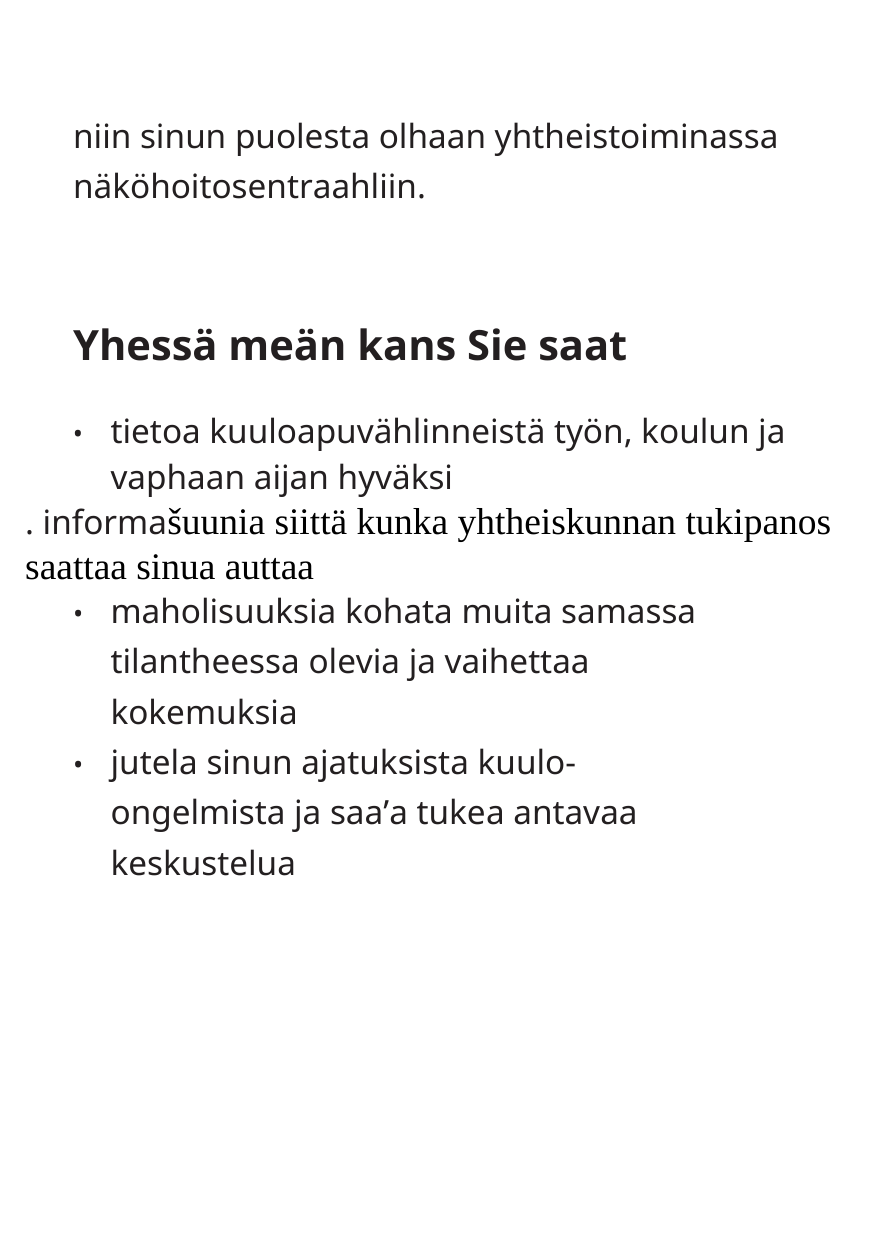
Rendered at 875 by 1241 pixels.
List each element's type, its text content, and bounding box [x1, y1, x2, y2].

list jutela sinun ajatuksista kuulo-ongelmista ja saa’a tukea antavaa keskustelua [73, 739, 733, 885]
text niin sinun puolesta olhaan yhtheistoiminassa näköhoitosentraahliin. [73, 112, 823, 208]
list maholisuuksia kohata muita samassa tilantheessa olevia ja vaihettaa kokemuksia [73, 588, 776, 734]
subtitle Yhessä meän kans Sie saat [73, 316, 849, 373]
list tietoa kuuloapuvählinneistä työn, koulun ja vaphaan aijan hyväksi [73, 408, 849, 499]
text . informašuunia siittä kunka yhtheiskunnan tukipanos saattaa sinua auttaa [25, 499, 849, 588]
